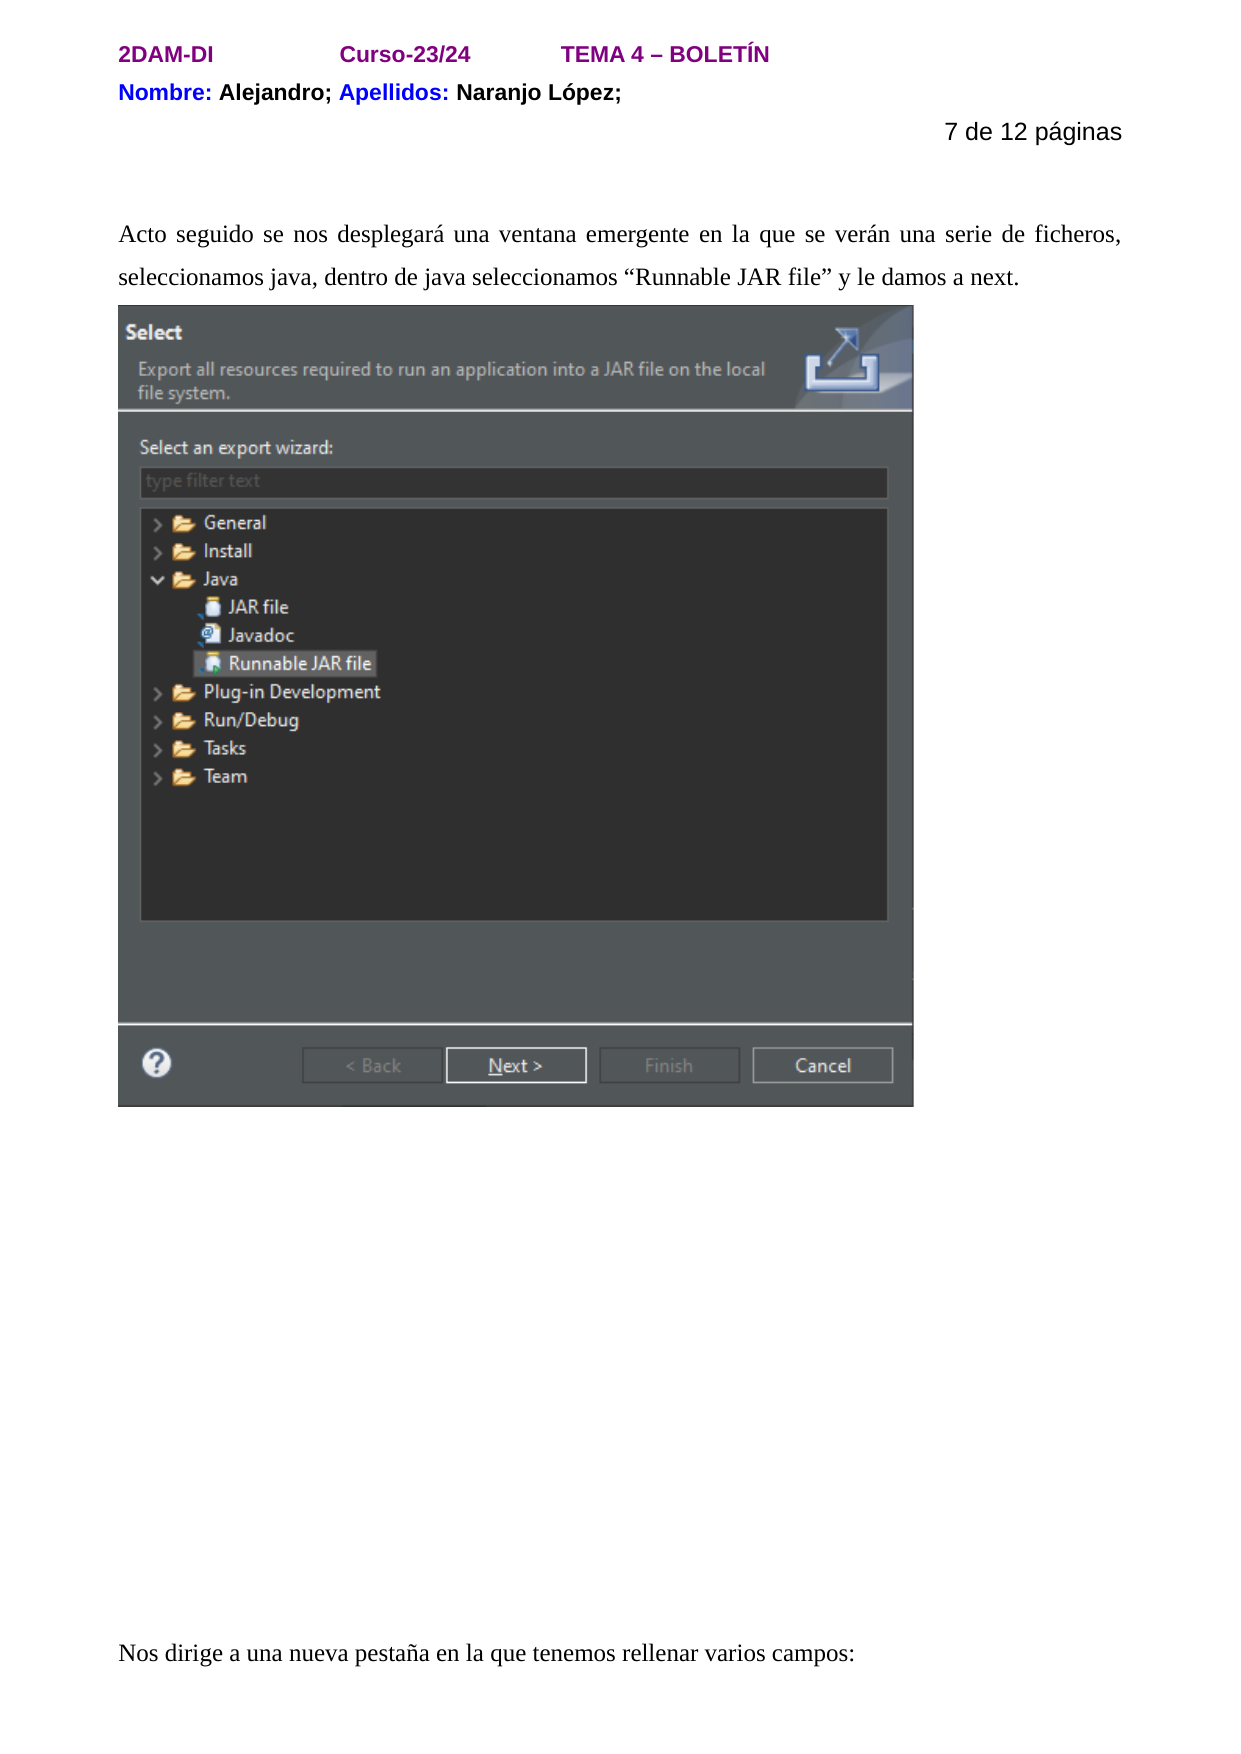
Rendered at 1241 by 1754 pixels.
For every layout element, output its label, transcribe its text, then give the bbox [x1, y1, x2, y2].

text Nos dirige a una nueva pestaña en la que tenemos rellenar varios campos: [118, 1638, 1122, 1667]
text Acto seguido se nos desplegará una ventana emergente en la que se verán una serie de ficheros, seleccionamos java, dentro de java seleccionamos “Runnable JAR file” y le damos a next. [118, 219, 1122, 291]
